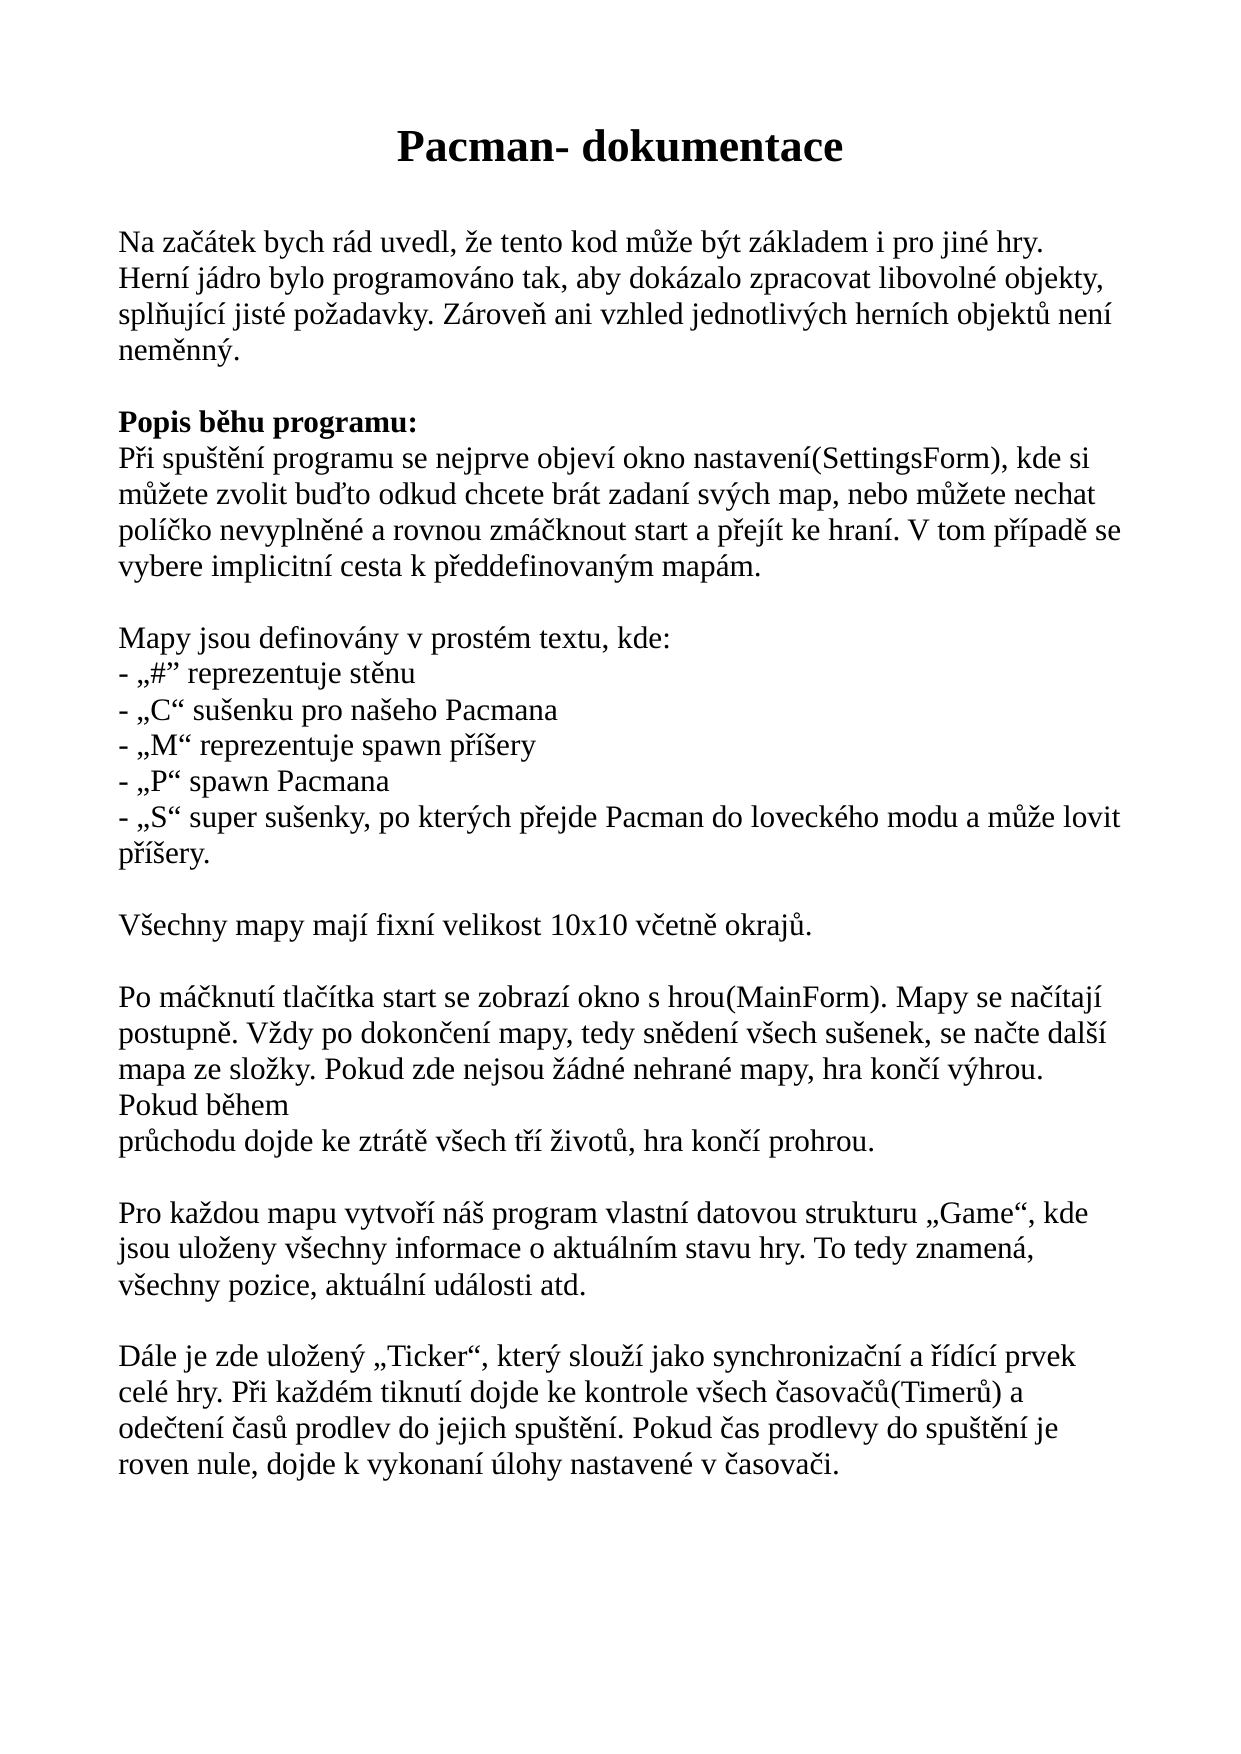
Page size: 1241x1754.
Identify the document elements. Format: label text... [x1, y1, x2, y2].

text Dále je zde uložený „Ticker“, který slouží jako synchronizační a řídící prvek celé hry. Při každém tiknutí dojde ke kontrole všech časovačů(Timerů) a odečtení časů prodlev do jejich spuštění. Pokud čas prodlevy do spuštění je roven nule, dojde k vykonaní úlohy nastavené v časovači. [118, 1338, 1122, 1481]
text Na začátek bych rád uvedl, že tento kod může být základem i pro jiné hry. [118, 223, 1122, 259]
text - „P“ spawn Pacmana [118, 763, 1122, 798]
text Mapy jsou definovány v prostém textu, kde: [118, 619, 1122, 655]
text - „C“ sušenku pro našeho Pacmana [118, 691, 1122, 727]
text Při spuštění programu se nejprve objeví okno nastavení(SettingsForm), kde si můžete zvolit buďto odkud chcete brát zadaní svých map, nebo můžete nechat políčko nevyplněné a rovnou zmáčknout start a přejít ke hraní. V tom případě se vybere implicitní cesta k předdefinovaným mapám. [118, 439, 1122, 583]
text - „#” reprezentuje stěnu [118, 655, 1122, 691]
text Všechny mapy mají fixní velikost 10x10 včetně okrajů. [118, 906, 1122, 942]
text Pacman- dokumentace [118, 118, 1122, 171]
text - „S“ super sušenky, po kterých přejde Pacman do loveckého modu a může lovit příšery. [118, 798, 1122, 870]
text Popis běhu programu: [118, 403, 1122, 439]
text průchodu dojde ke ztrátě všech tří životů, hra končí prohrou. [118, 1122, 1122, 1158]
text - „M“ reprezentuje spawn příšery [118, 727, 1122, 763]
text Po máčknutí tlačítka start se zobrazí okno s hrou(MainForm). Mapy se načítají postupně. Vždy po dokončení mapy, tedy snědení všech sušenek, se načte další mapa ze složky. Pokud zde nejsou žádné nehrané mapy, hra končí výhrou. Pokud během [118, 978, 1122, 1122]
text Pro každou mapu vytvoří náš program vlastní datovou strukturu „Game“, kde jsou uloženy všechny informace o aktuálním stavu hry. To tedy znamená, všechny pozice, aktuální události atd. [118, 1194, 1122, 1302]
text splňující jisté požadavky. Zároveň ani vzhled jednotlivých herních objektů není neměnný. [118, 295, 1122, 367]
text Herní jádro bylo programováno tak, aby dokázalo zpracovat libovolné objekty, [118, 259, 1122, 295]
